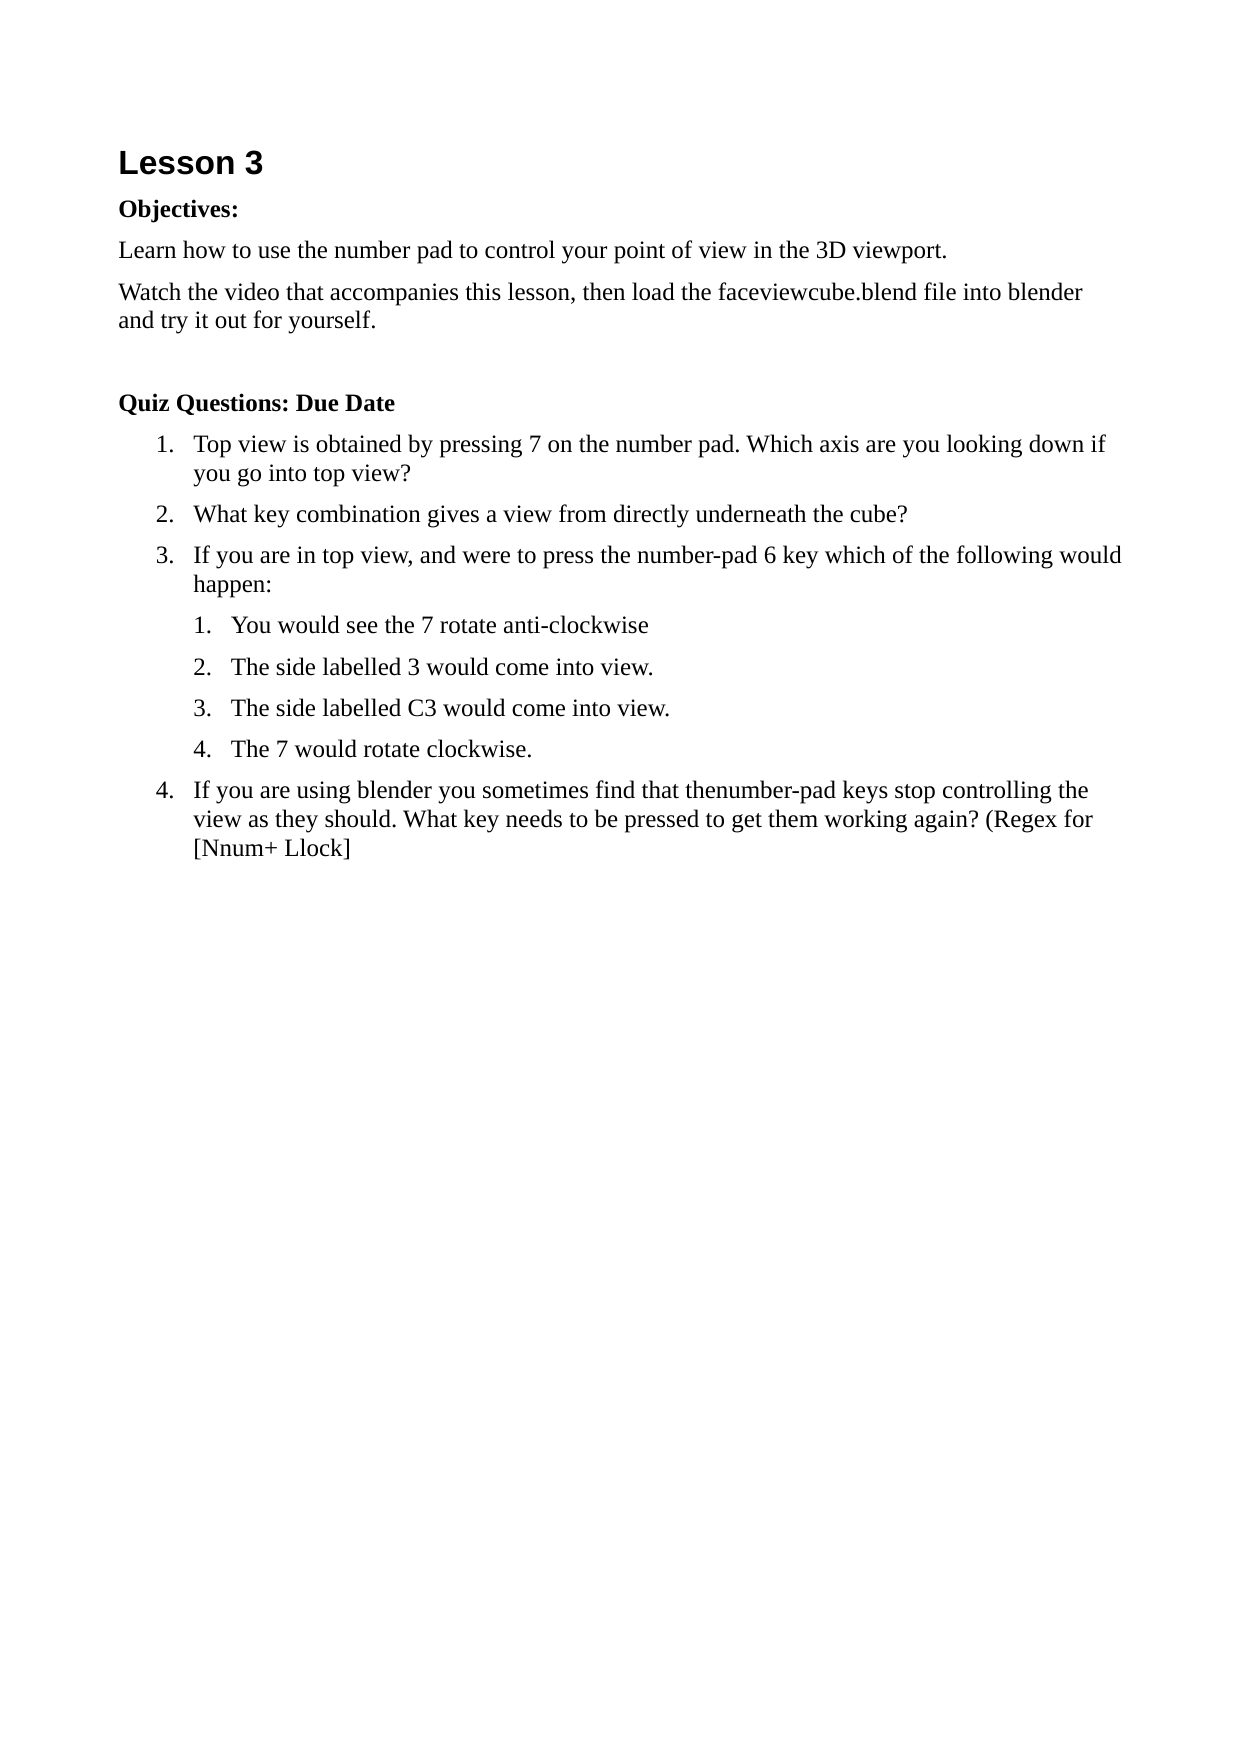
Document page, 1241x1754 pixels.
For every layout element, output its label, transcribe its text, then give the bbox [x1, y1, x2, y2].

list The 7 would rotate clockwise. [193, 734, 1122, 763]
list If you are in top view, and were to press the number-pad 6 key which of the following would happen: [156, 541, 1122, 598]
list Top view is obtained by pressing 7 on the number pad. Which axis are you looking down if you go into top view? [156, 429, 1122, 487]
text Watch the video that accompanies this lesson, then load the faceviewcube.blend file into blender and try it out for yourself. [118, 277, 1122, 334]
list The side labelled C3 would come into view. [193, 693, 1122, 722]
list If you are using blender you sometimes find that thenumber-pad keys stop controlling the view as they should. What key needs to be pressed to get them working again? (Regex for [Nnum+ Llock] [156, 776, 1122, 862]
list You would see the 7 rotate anti-clockwise [193, 611, 1122, 639]
subtitle Lesson 3 [118, 143, 1122, 182]
text Objectives: [118, 194, 1122, 223]
text Learn how to use the number pad to control your point of view in the 3D viewport. [118, 236, 1122, 264]
text Quiz Questions: Due Date [118, 388, 1122, 417]
list The side labelled 3 would come into view. [193, 652, 1122, 681]
list What key combination gives a view from directly underneath the cube? [156, 499, 1122, 528]
